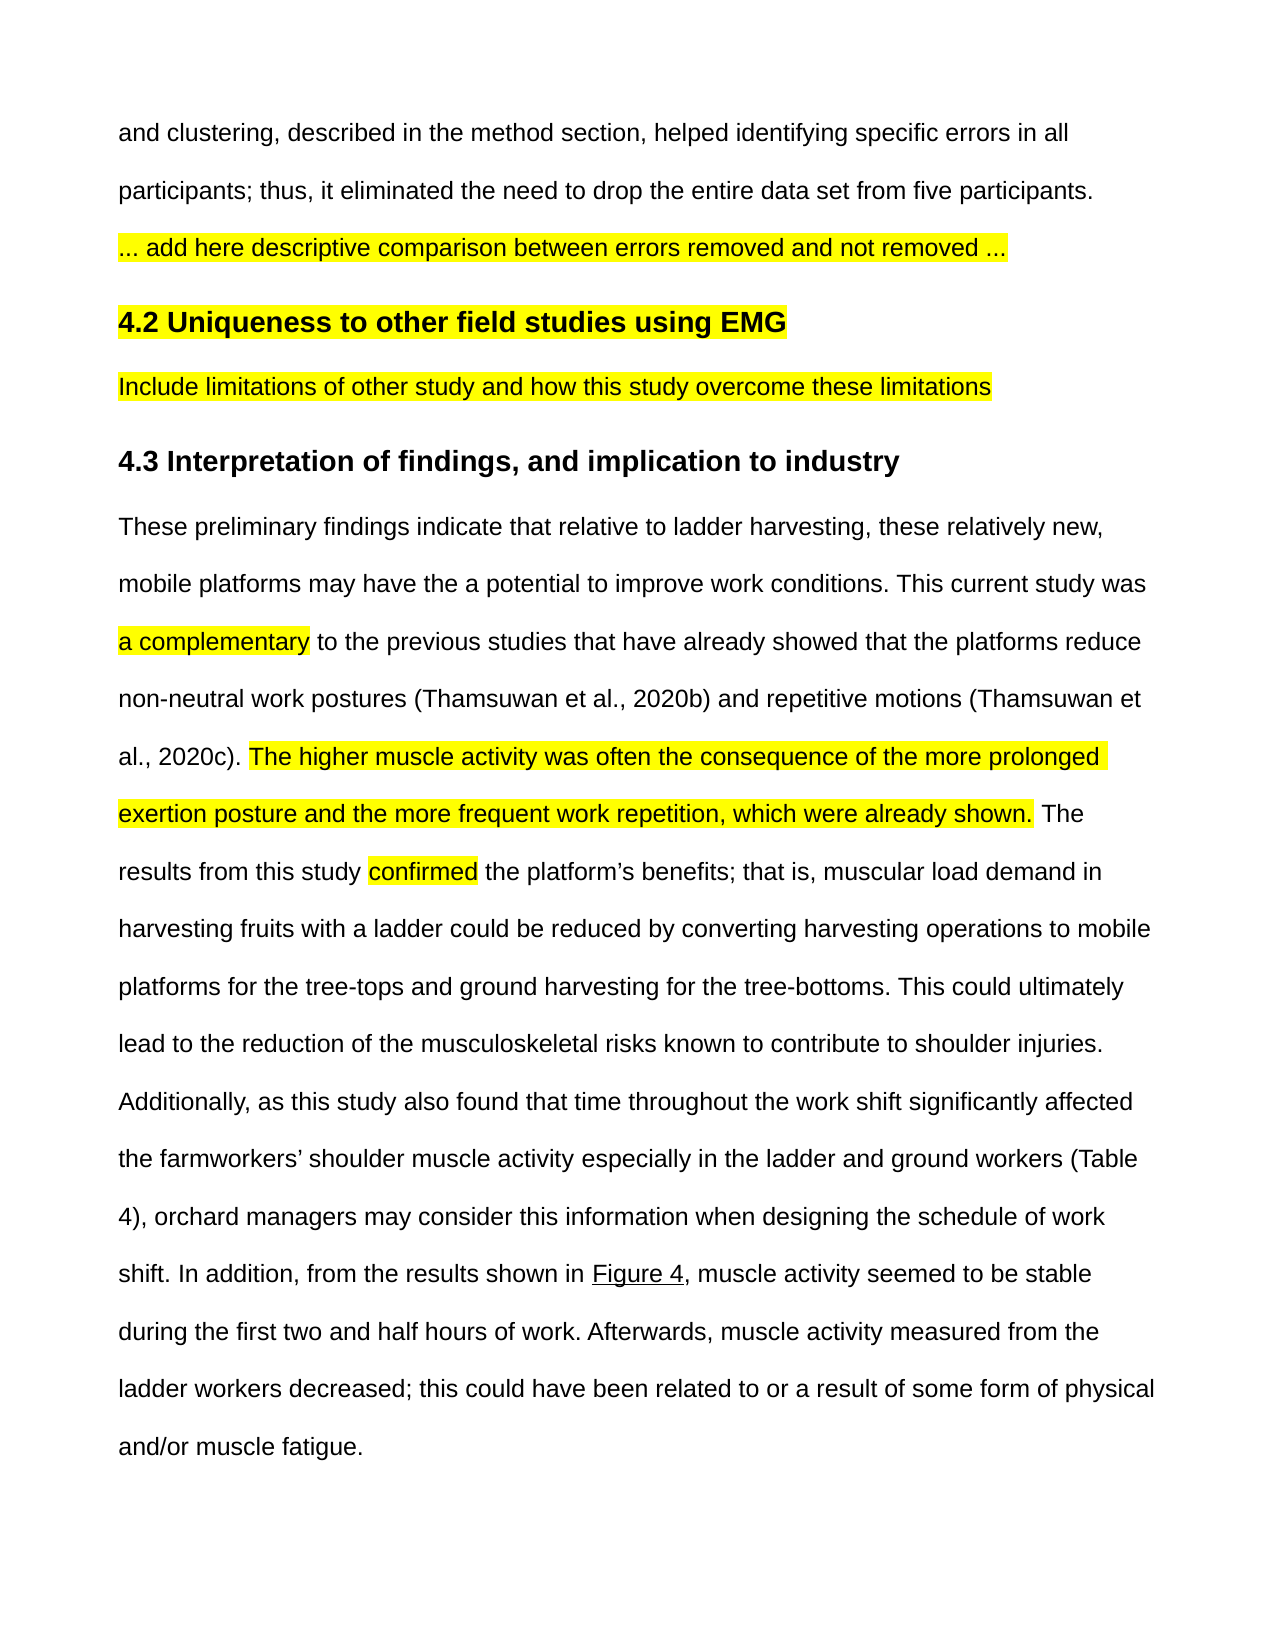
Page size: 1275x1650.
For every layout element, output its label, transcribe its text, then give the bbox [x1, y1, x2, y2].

text Include limitations of other study and how this study overcome these limitations [118, 372, 1157, 401]
subtitle 4.3 Interpretation of findings, and implication to industry [118, 444, 1157, 478]
text These preliminary findings indicate that relative to ladder harvesting, these relatively new, mobile platforms may have the a potential to improve work conditions. This current study was a complementary to the previous studies that have already showed that the platforms reduce non-neutral work postures (Thamsuwan et al., 2020b) and repetitive motions (Thamsuwan et al., 2020c). The higher muscle activity was often the consequence of the more prolonged exertion posture and the more frequent work repetition, which were already shown. The results from this study confirmed the platform’s benefits; that is, muscular load demand in harvesting fruits with a ladder could be reduced by converting harvesting operations to mobile platforms for the tree-tops and ground harvesting for the tree-bottoms. This could ultimately lead to the reduction of the musculoskeletal risks known to contribute to shoulder injuries. [118, 511, 1157, 1058]
text ... add here descriptive comparison between errors removed and not removed ... [118, 233, 1157, 262]
text and clustering, described in the method section, helped identifying specific errors in all participants; thus, it eliminated the need to drop the entire data set from five participants. [118, 118, 1157, 204]
text Additionally, as this study also found that time throughout the work shift significantly affected the farmworkers’ shoulder muscle activity especially in the ladder and ground workers (Table 4), orchard managers may consider this information when designing the schedule of work shift. In addition, from the results shown in Figure 4, muscle activity seemed to be stable during the first two and half hours of work. Afterwards, muscle activity measured from the ladder workers decreased; this could have been related to or a result of some form of physical and/or muscle fatigue. [118, 1086, 1157, 1460]
subtitle 4.2 Uniqueness to other field studies using EMG [118, 305, 1157, 339]
